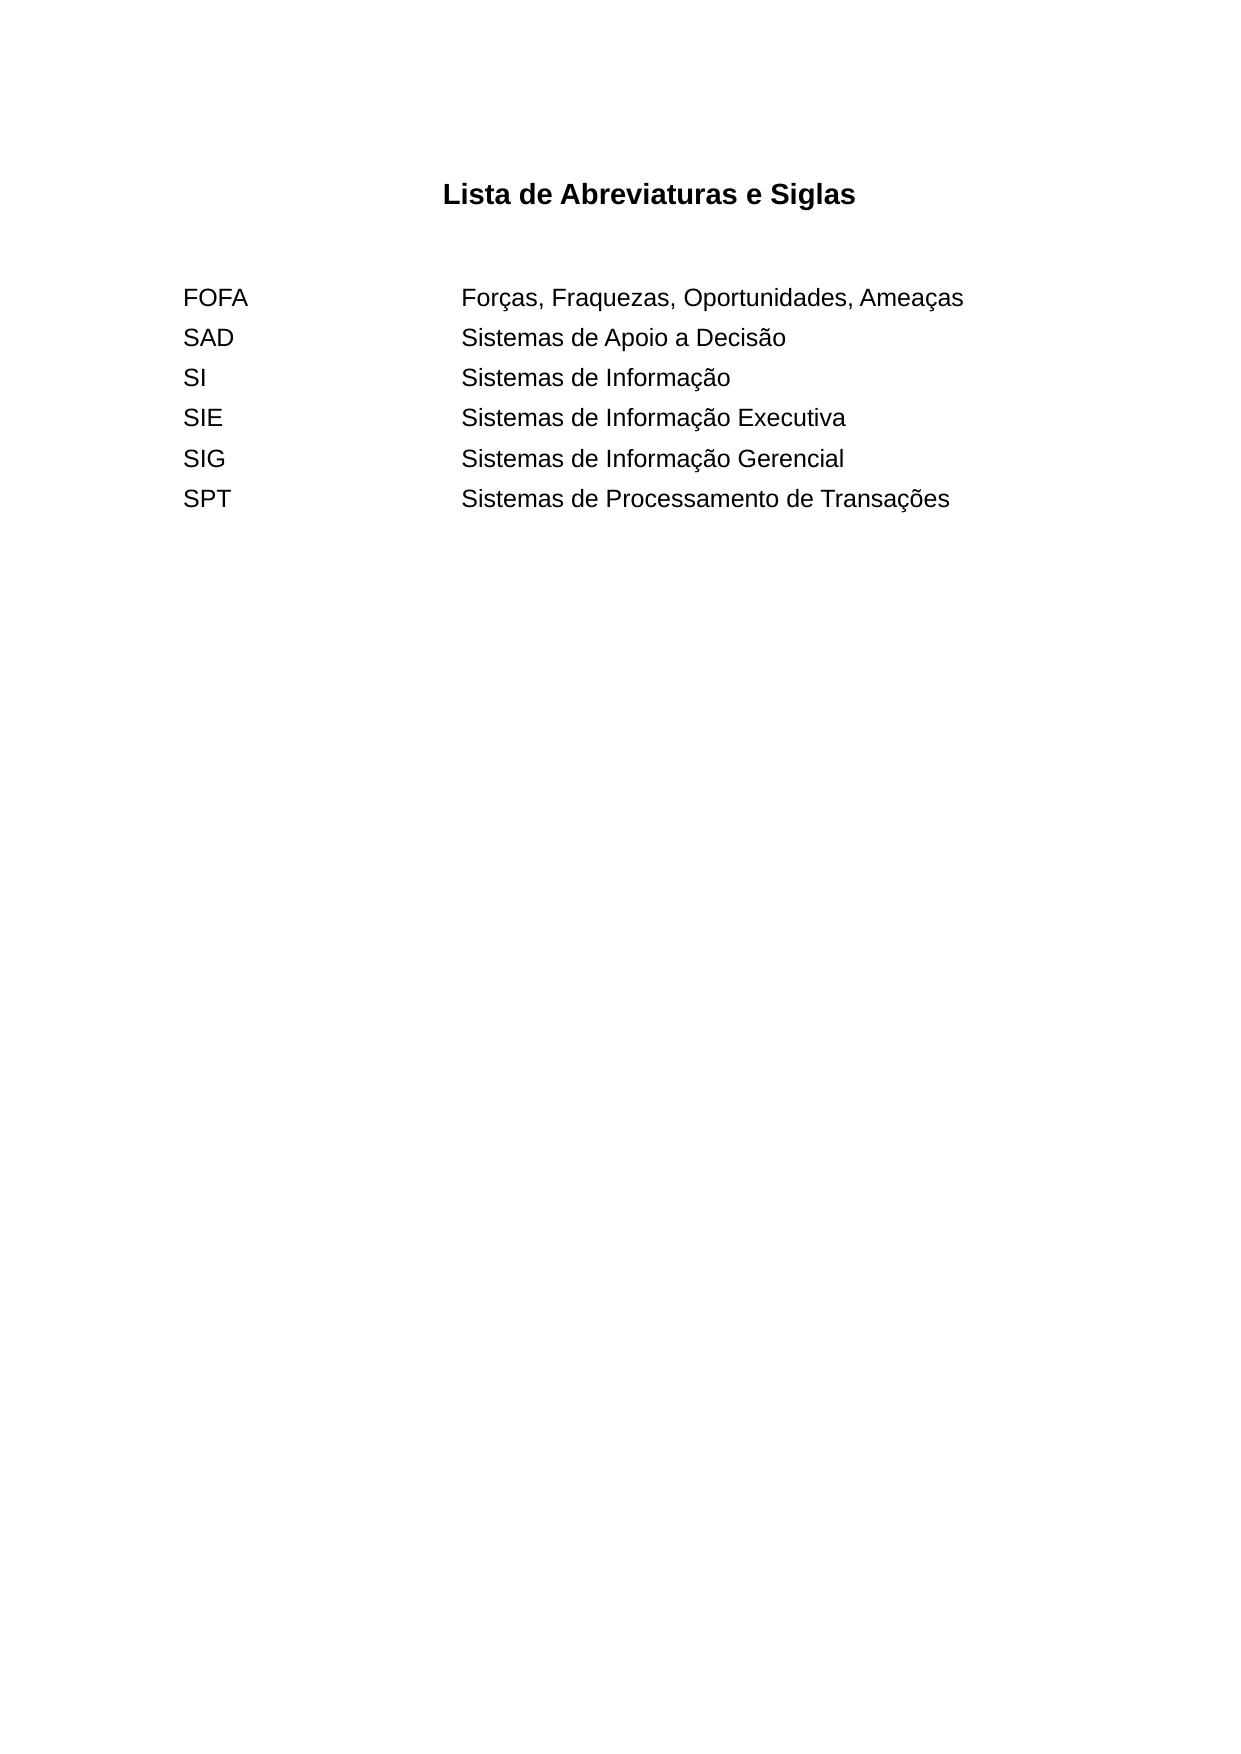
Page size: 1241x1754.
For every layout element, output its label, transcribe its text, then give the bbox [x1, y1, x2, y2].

table_header FOFA [177, 277, 455, 317]
table_cell Sistemas de Apoio a Decisão [455, 317, 1121, 357]
table_cell Sistemas de Informação [455, 358, 1121, 398]
table_cell [455, 566, 1121, 613]
table_cell Sistemas de Informação Gerencial [455, 438, 1121, 478]
table_cell Sistemas de Informação Executiva [455, 398, 1121, 438]
table_cell SIG [177, 438, 455, 478]
table_header Forças, Fraquezas, Oportunidades, Ameaças [455, 277, 1121, 317]
table_cell SIE [177, 398, 455, 438]
table_cell SI [177, 358, 455, 398]
table_cell [455, 518, 1121, 566]
table_cell Sistemas de Processamento de Transações [455, 478, 1121, 518]
text Lista de Abreviaturas e Siglas [177, 177, 1122, 211]
table_cell SPT [177, 478, 455, 518]
table_cell [177, 566, 455, 613]
table_cell SAD [177, 317, 455, 357]
table_cell [177, 518, 455, 566]
